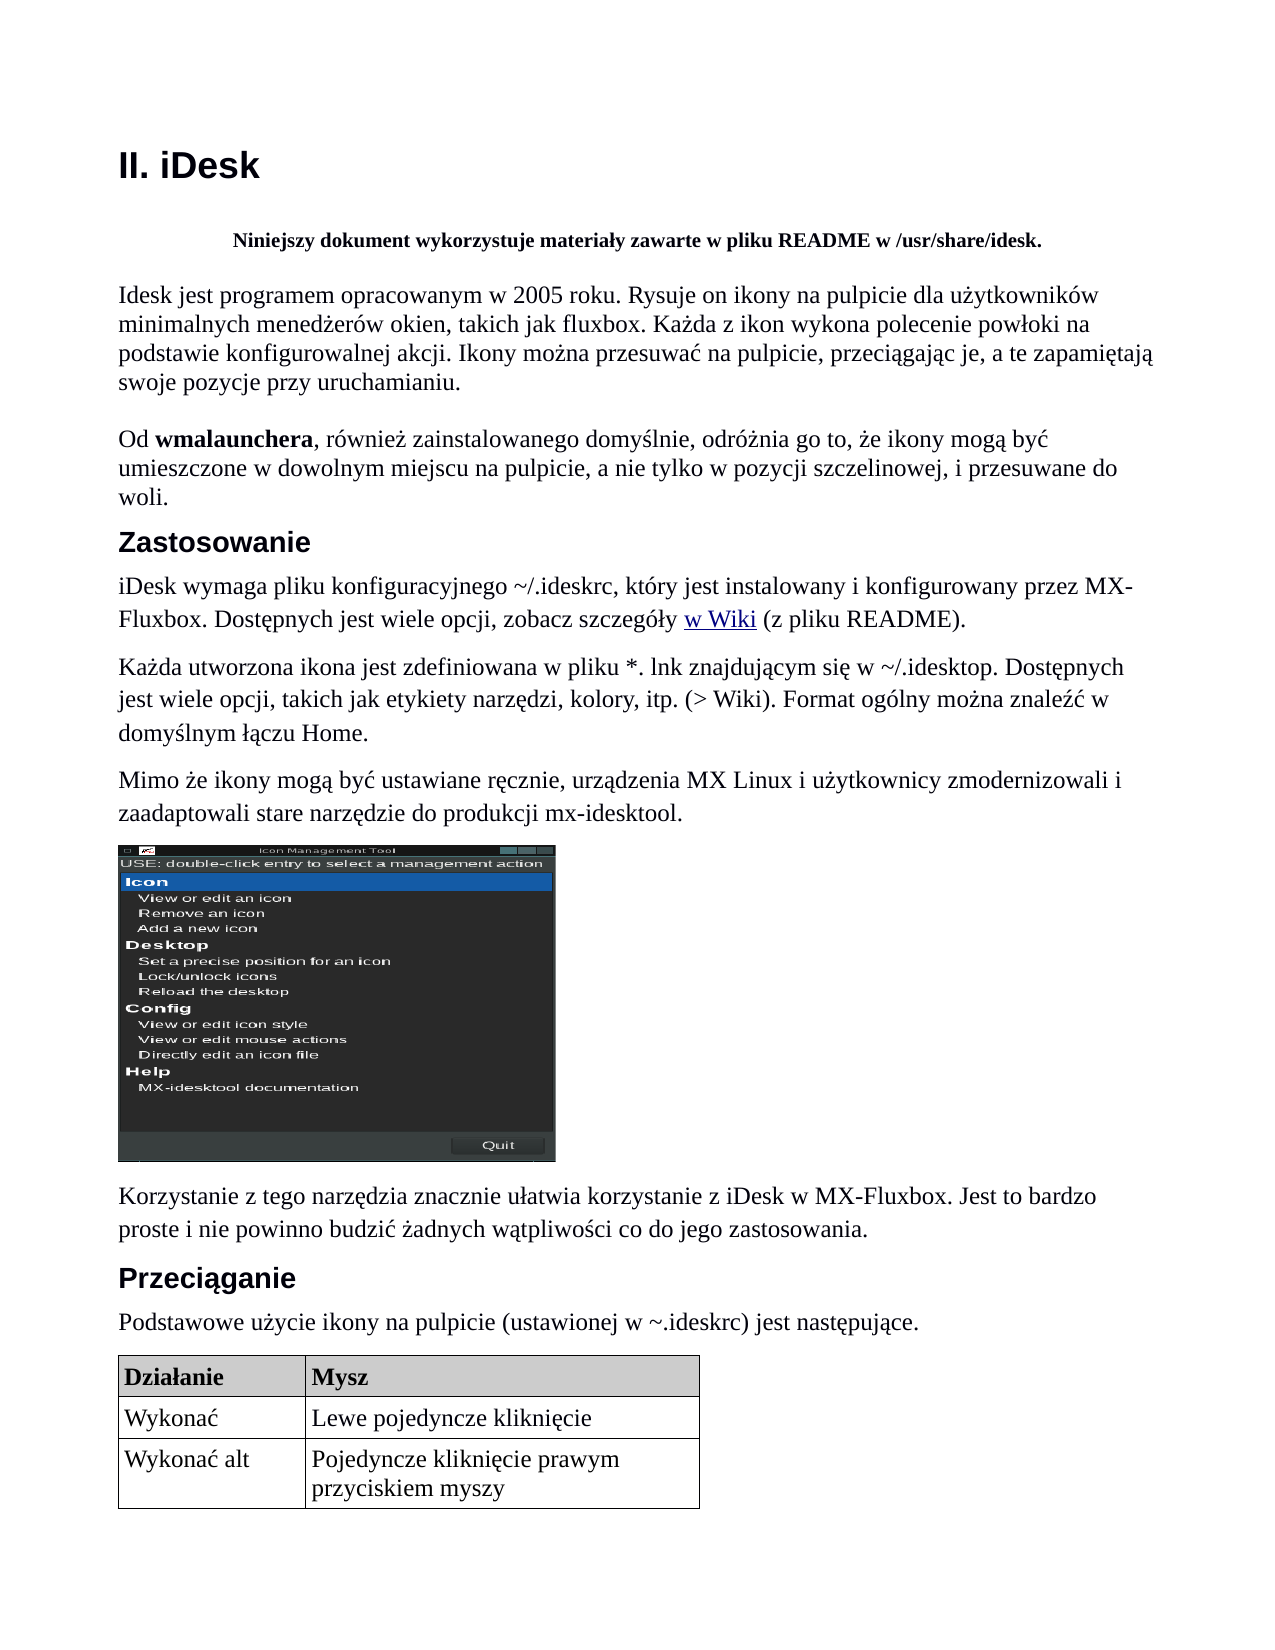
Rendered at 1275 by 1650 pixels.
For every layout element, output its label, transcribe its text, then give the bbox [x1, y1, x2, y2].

table_cell Wykonać alt [119, 1439, 305, 1507]
text Niniejszy dokument wykorzystuje materiały zawarte w pliku README w /usr/share/idesk. [118, 227, 1157, 252]
subtitle Przeciąganie [118, 1261, 1157, 1295]
picture [118, 845, 556, 1162]
text Od wmalaunchera, również zainstalowanego domyślnie, odróżnia go to, że ikony mogą być umieszczone w dowolnym miejscu na pulpicie, a nie tylko w pozycji szczelinowej, i przesuwane do woli. [118, 424, 1157, 510]
table_header Działanie [119, 1356, 305, 1396]
subtitle Zastosowanie [118, 525, 1157, 558]
text Korzystanie z tego narzędzia znacznie ułatwia korzystanie z iDesk w MX-Fluxbox. Jest to bardzo proste i nie powinno budzić żadnych wątpliwości co do jego zastosowania. [118, 1181, 1157, 1242]
text Idesk jest programem opracowanym w 2005 roku. Rysuje on ikony na pulpicie dla użytkowników minimalnych menedżerów okien, takich jak fluxbox. Każda z ikon wykona polecenie powłoki na podstawie konfigurowalnej akcji. Ikony można przesuwać na pulpicie, przeciągając je, a te zapamiętają swoje pozycje przy uruchamianiu. [118, 280, 1157, 395]
text iDesk wymaga pliku konfiguracyjnego ~/.ideskrc, który jest instalowany i konfigurowany przez MX-Fluxbox. Dostępnych jest wiele opcji, zobacz szczegóły w Wiki (z pliku README). [118, 571, 1157, 633]
subtitle II. iDesk [118, 143, 1157, 186]
text Każda utworzona ikona jest zdefiniowana w pliku *. lnk znajdującym się w ~/.idesktop. Dostępnych jest wiele opcji, takich jak etykiety narzędzi, kolory, itp. (> Wiki). Format ogólny można znaleźć w domyślnym łączu Home. [118, 652, 1157, 746]
text Podstawowe użycie ikony na pulpicie (ustawionej w ~.ideskrc) jest następujące. [118, 1307, 1157, 1336]
table_cell Pojedyncze kliknięcie prawym przyciskiem myszy [306, 1439, 699, 1507]
table_header Mysz [306, 1356, 699, 1396]
table_cell Wykonać [119, 1397, 305, 1437]
table_cell Lewe pojedyncze kliknięcie [306, 1397, 699, 1437]
text Mimo że ikony mogą być ustawiane ręcznie, urządzenia MX Linux i użytkownicy zmodernizowali i zaadaptowali stare narzędzie do produkcji mx-idesktool. [118, 765, 1157, 827]
